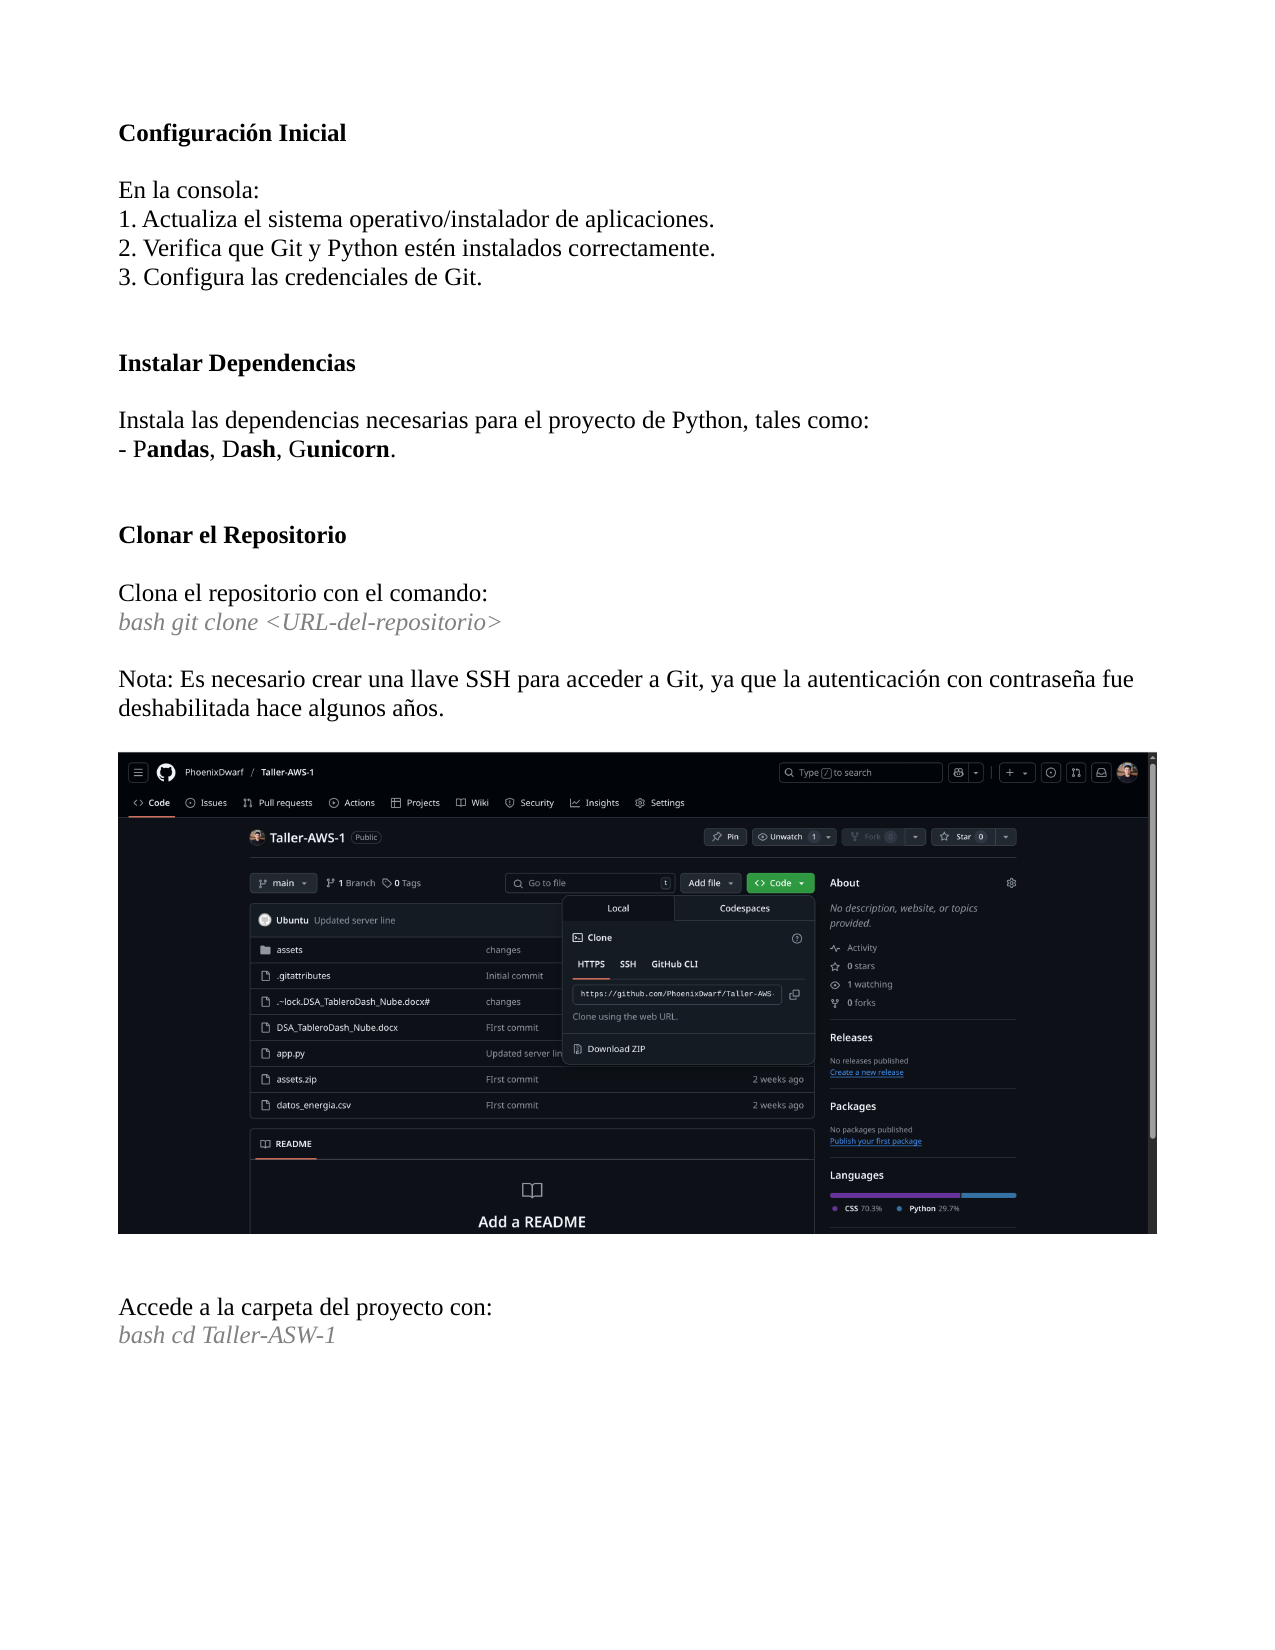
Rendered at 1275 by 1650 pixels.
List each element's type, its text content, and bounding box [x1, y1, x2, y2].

text 3. Configura las credenciales de Git. [118, 262, 1157, 291]
picture [118, 750, 1157, 1234]
text Clonar el Repositorio [118, 521, 1157, 549]
text bash cd Taller-ASW-1 [118, 1320, 1157, 1349]
text Nota: Es necesario crear una llave SSH para acceder a Git, ya que la autenticación con contraseña fue deshabilitada hace algunos años. [118, 664, 1157, 722]
text 2. Verifica que Git y Python estén instalados correctamente. [118, 233, 1157, 262]
text - Pandas, Dash, Gunicorn. [118, 434, 1157, 463]
text Configuración Inicial [118, 118, 1157, 147]
text Accede a la carpeta del proyecto con: [118, 1292, 1157, 1320]
text Instala las dependencias necesarias para el proyecto de Python, tales como: [118, 406, 1157, 434]
text Instalar Dependencias [118, 348, 1157, 377]
text 1. Actualiza el sistema operativo/instalador de aplicaciones. [118, 204, 1157, 233]
text Clona el repositorio con el comando: [118, 578, 1157, 607]
text En la consola: [118, 176, 1157, 204]
text bash git clone <URL-del-repositorio> [118, 607, 1157, 636]
